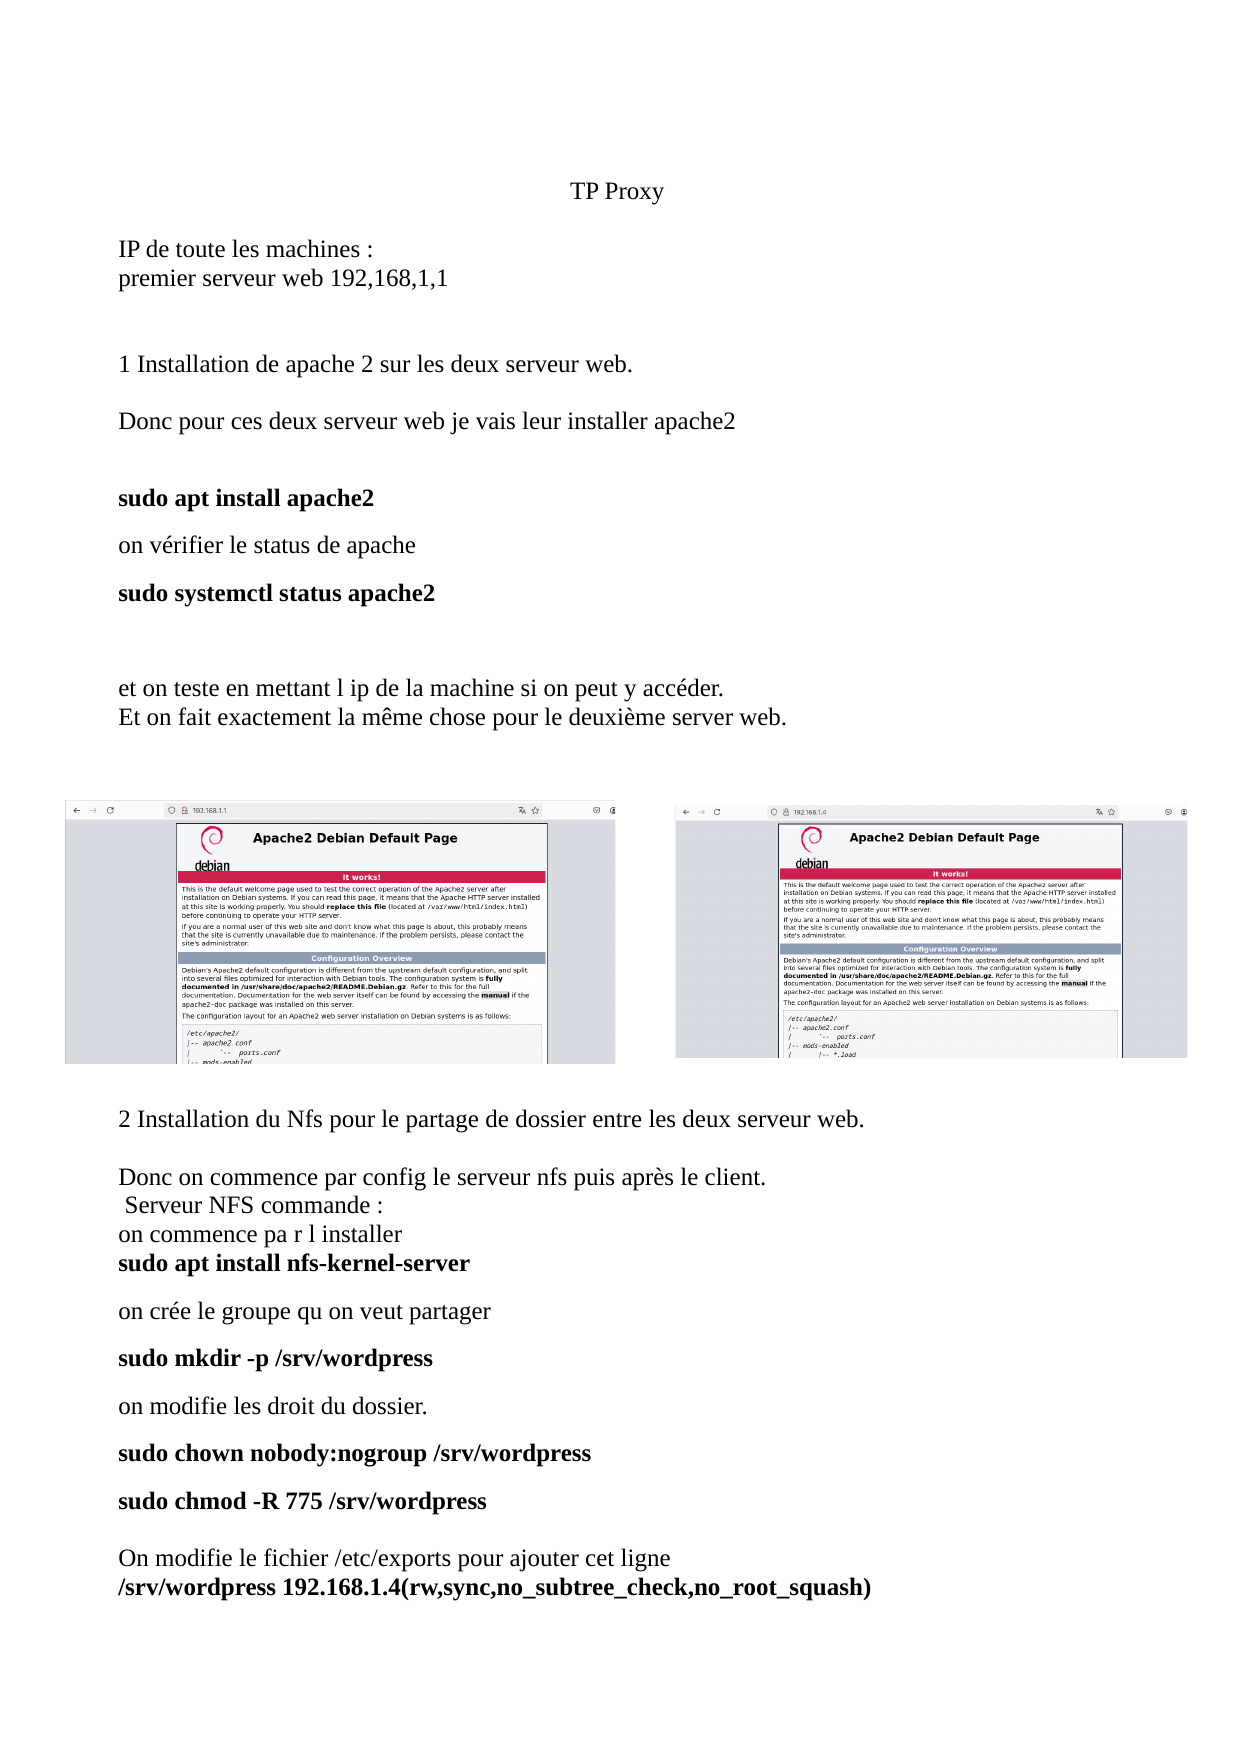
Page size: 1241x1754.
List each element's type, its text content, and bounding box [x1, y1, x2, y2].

text on crée le groupe qu on veut partager [118, 1296, 1122, 1324]
text 1 Installation de apache 2 sur les deux serveur web. [118, 349, 1122, 378]
text sudo mkdir -p /srv/wordpress [118, 1343, 1122, 1372]
text TP Proxy [118, 176, 1122, 205]
text sudo apt install apache2 [118, 483, 1122, 511]
text IP de toute les machines : [118, 234, 1122, 263]
text Donc on commence par config le serveur nfs puis après le client. [118, 1162, 1122, 1191]
text on modifie les droit du dossier. [118, 1391, 1122, 1420]
text sudo chmod -R 775 /srv/wordpress [118, 1486, 1122, 1515]
text Et on fait exactement la même chose pour le deuxième server web. [118, 702, 1122, 731]
text et on teste en mettant l ip de la machine si on peut y accéder. [118, 673, 1122, 702]
text premier serveur web 192,168,1,1 [118, 263, 1122, 291]
text sudo systemctl status apache2 [118, 578, 1122, 607]
text sudo apt install nfs-kernel-server [118, 1248, 1122, 1277]
text sudo chown nobody:nogroup /srv/wordpress [118, 1438, 1122, 1467]
text Serveur NFS commande : [118, 1191, 1122, 1219]
picture [674, 805, 1188, 1058]
picture [65, 800, 616, 1064]
text Donc pour ces deux serveur web je vais leur installer apache2 [118, 406, 1122, 435]
text on vérifier le status de apache [118, 530, 1122, 559]
text On modifie le fichier /etc/exports pour ajouter cet ligne [118, 1543, 1122, 1572]
text on commence pa r l installer [118, 1219, 1122, 1248]
text 2 Installation du Nfs pour le partage de dossier entre les deux serveur web. [118, 1104, 1122, 1133]
text /srv/wordpress 192.168.1.4(rw,sync,no_subtree_check,no_root_squash) [118, 1572, 1122, 1601]
